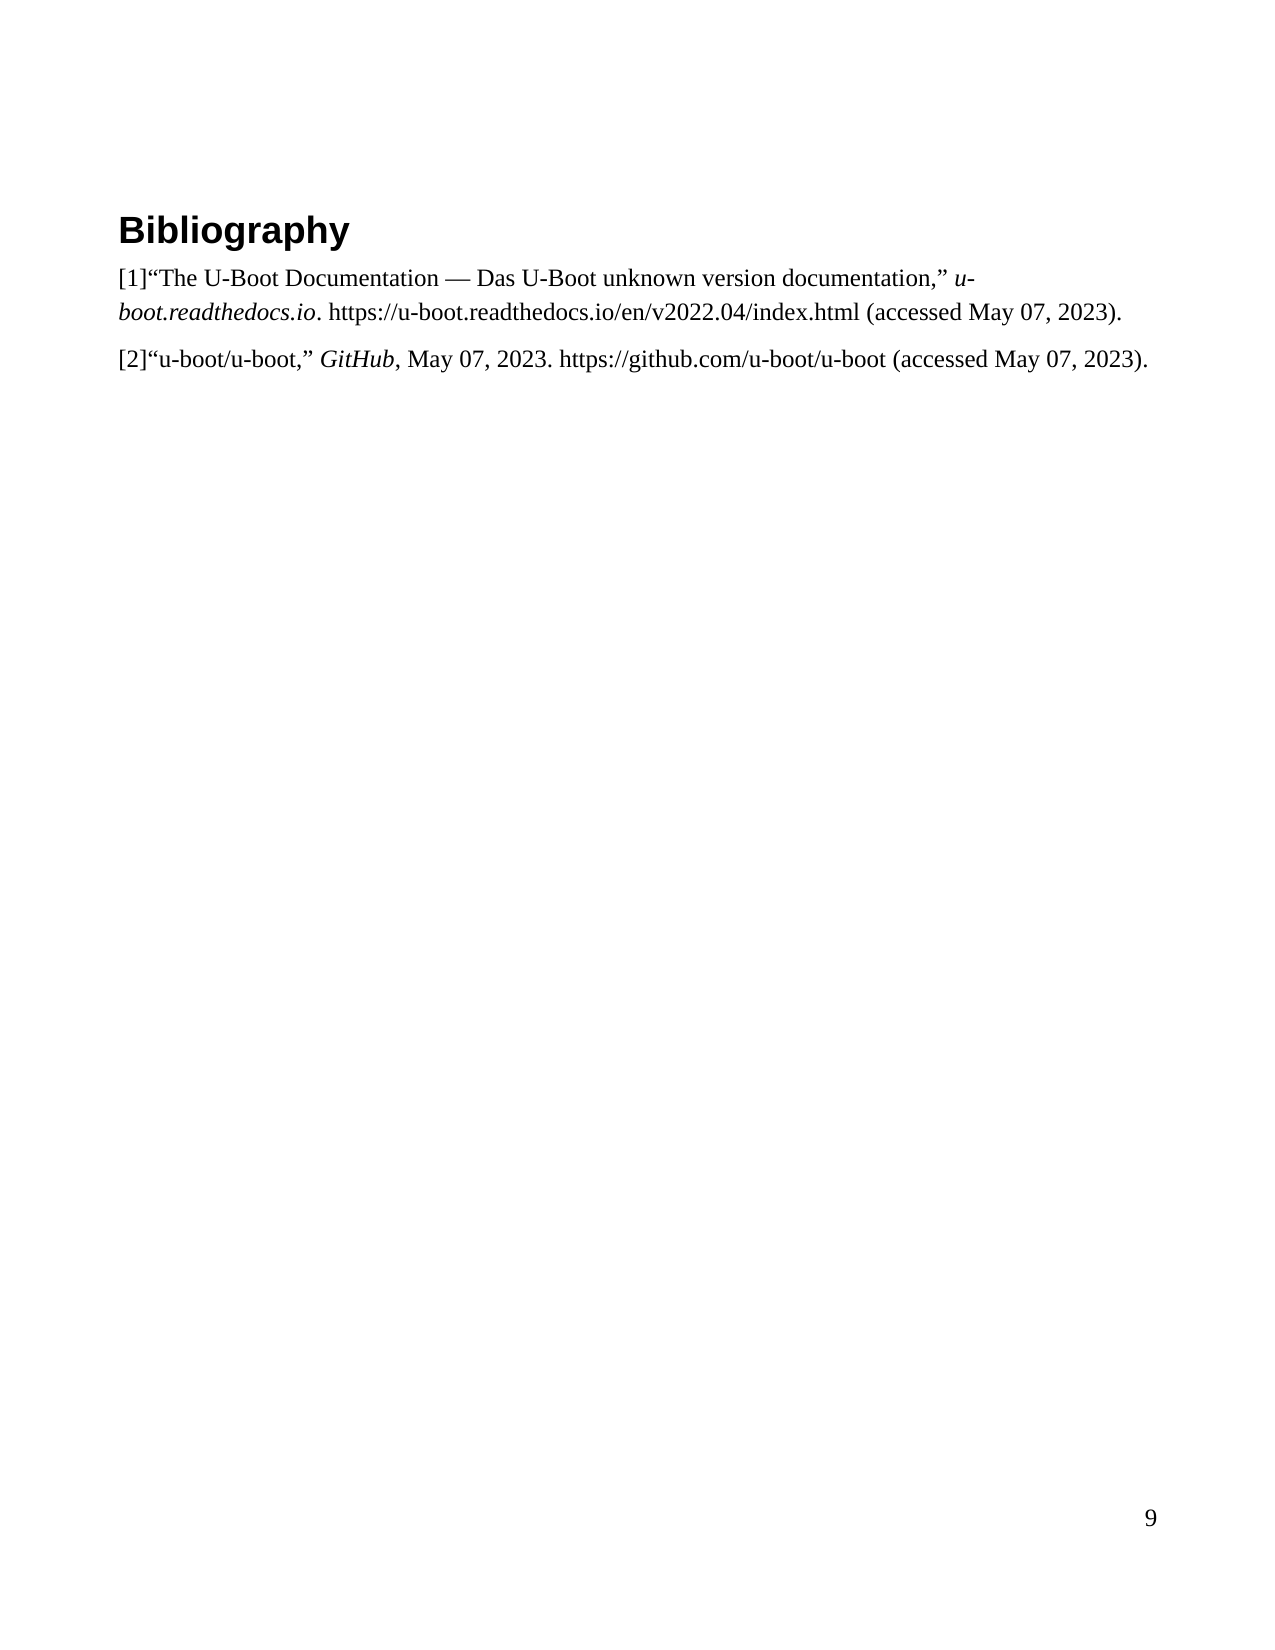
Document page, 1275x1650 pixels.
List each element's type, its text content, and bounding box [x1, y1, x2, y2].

subtitle Bibliography [118, 207, 1157, 251]
text [1]“The U-Boot Documentation — Das U-Boot unknown version documentation,” u-boot.readthedocs.io. https://u-boot.readthedocs.io/en/v2022.04/index.html (accessed May 07, 2023). [118, 263, 1157, 325]
text [2]“u-boot/u-boot,” GitHub, May 07, 2023. https://github.com/u-boot/u-boot (accessed May 07, 2023). [118, 344, 1157, 373]
